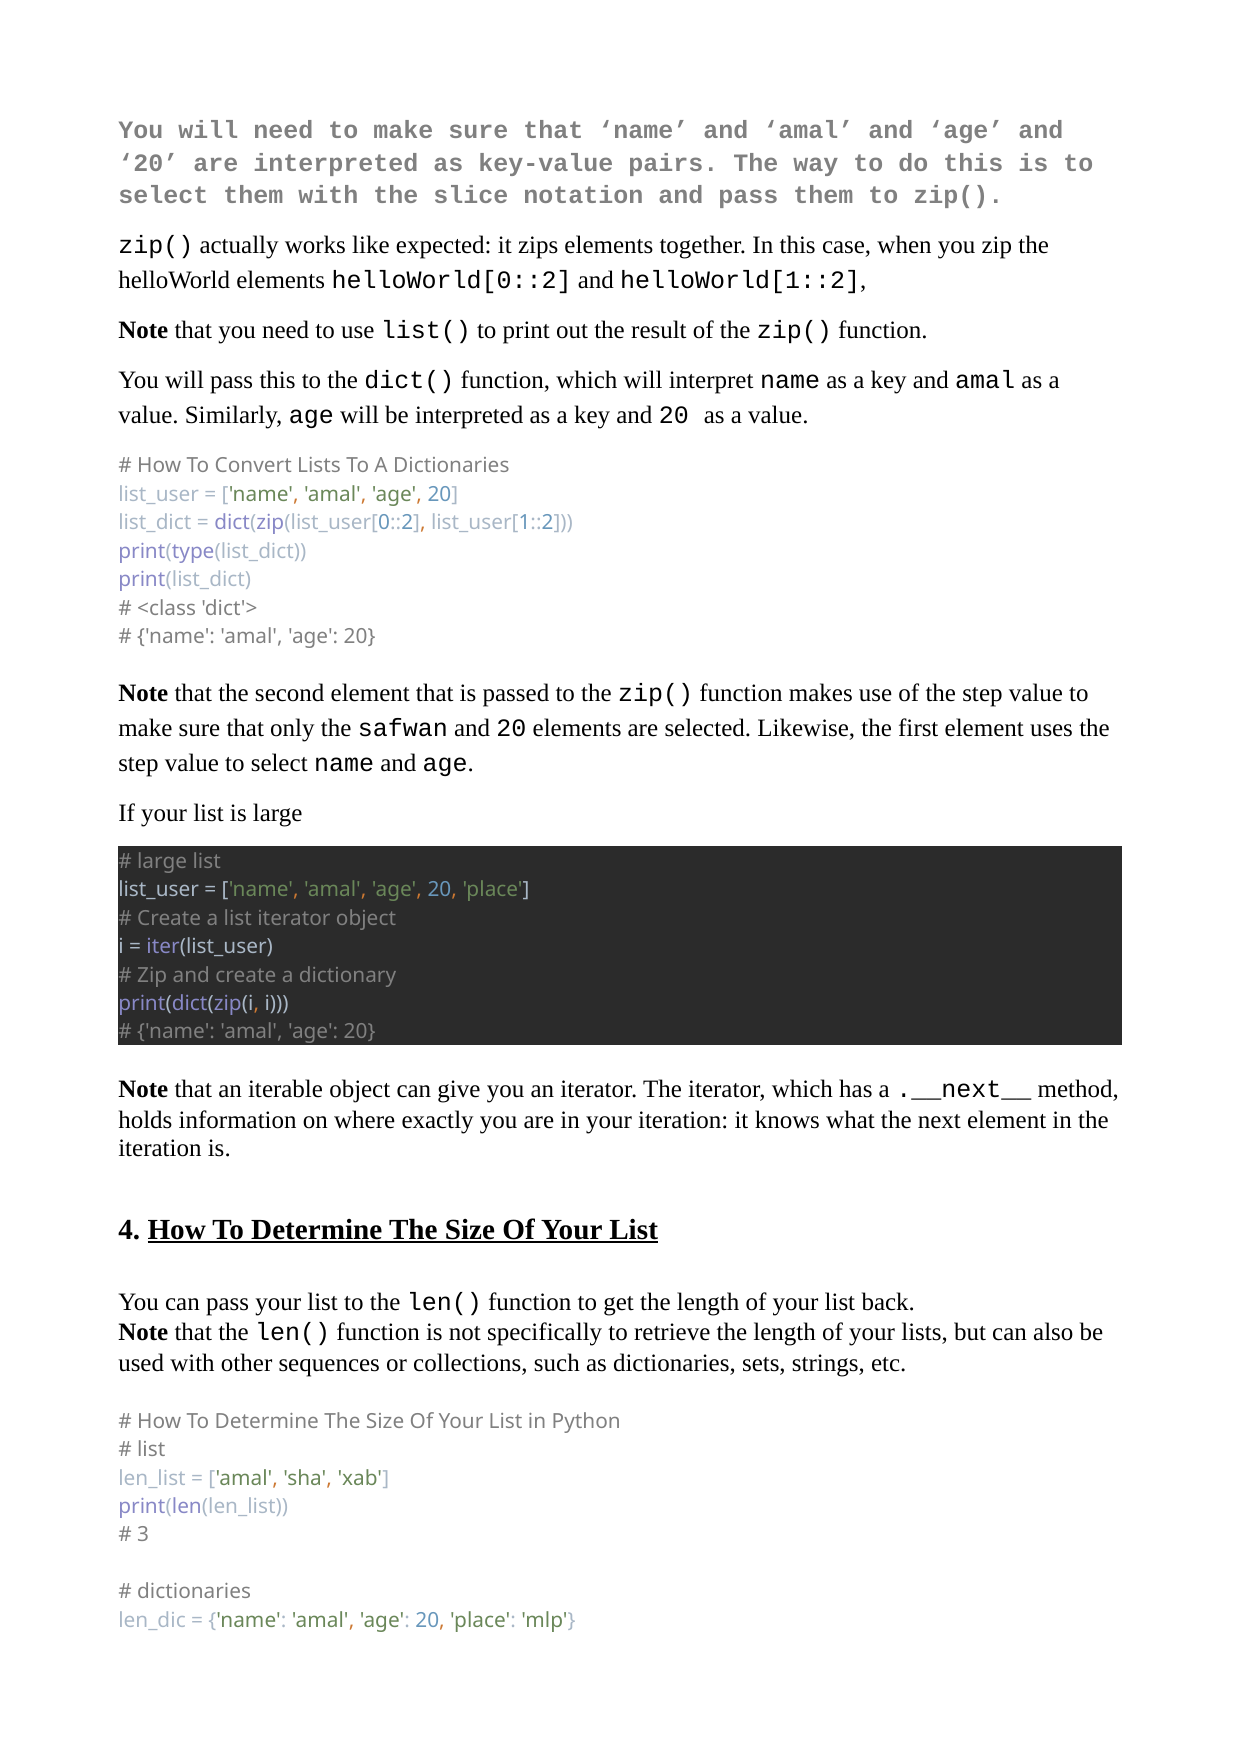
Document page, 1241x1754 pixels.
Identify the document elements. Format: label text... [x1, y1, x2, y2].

text Note that you need to use list() to print out the result of the zip() function. [118, 315, 1122, 346]
text You can pass your list to the len() function to get the length of your list back. [118, 1287, 1122, 1317]
text # large list list_user = ['name', 'amal', 'age', 20, 'place'] # Create a list iterator object i = iter(list_user) # Zip and create a dictionary print(dict(zip(i, i))) # {'name': 'amal', 'age': 20} [118, 846, 1122, 1045]
text You will pass this to the dict() function, which will interpret name as a key and amal as a value. Similarly, age will be interpreted as a key and 20 as a value. [118, 365, 1122, 431]
subtitle 4. How To Determine The Size Of Your List [118, 1212, 1122, 1245]
text # How To Determine The Size Of Your List in Python # list len_list = ['amal', 'sha', 'xab'] print(len(len_list)) # 3 # dictionaries len_dic = {'name': 'amal', 'age': 20, 'place': 'mlp'} [118, 1406, 1122, 1633]
text If your list is large [118, 798, 1122, 827]
text You will need to make sure that ‘name’ and ‘amal’ and ‘age’ and ‘20’ are interpreted as key-value pairs. The way to do this is to select them with the slice notation and pass them to zip(). [118, 118, 1122, 211]
text Note that an iterable object can give you an iterator. The iterator, which has a .__next__ method, holds information on where exactly you are in your iteration: it knows what the next element in the iteration is. [118, 1074, 1122, 1162]
text Note that the second element that is passed to the zip() function makes use of the step value to make sure that only the safwan and 20 elements are selected. Likewise, the first element uses the step value to select name and age. [118, 678, 1122, 779]
text zip() actually works like expected: it zips elements together. In this case, when you zip the helloWorld elements helloWorld[0::2] and helloWorld[1::2], [118, 230, 1122, 296]
text Note that the len() function is not specifically to retrieve the length of your lists, but can also be used with other sequences or collections, such as dictionaries, sets, strings, etc. [118, 1317, 1122, 1377]
text # How To Convert Lists To A Dictionaries list_user = ['name', 'amal', 'age', 20] list_dict = dict(zip(list_user[0::2], list_user[1::2])) print(type(list_dict)) print(list_dict) # <class 'dict'> # {'name': 'amal', 'age': 20} [118, 450, 1122, 649]
